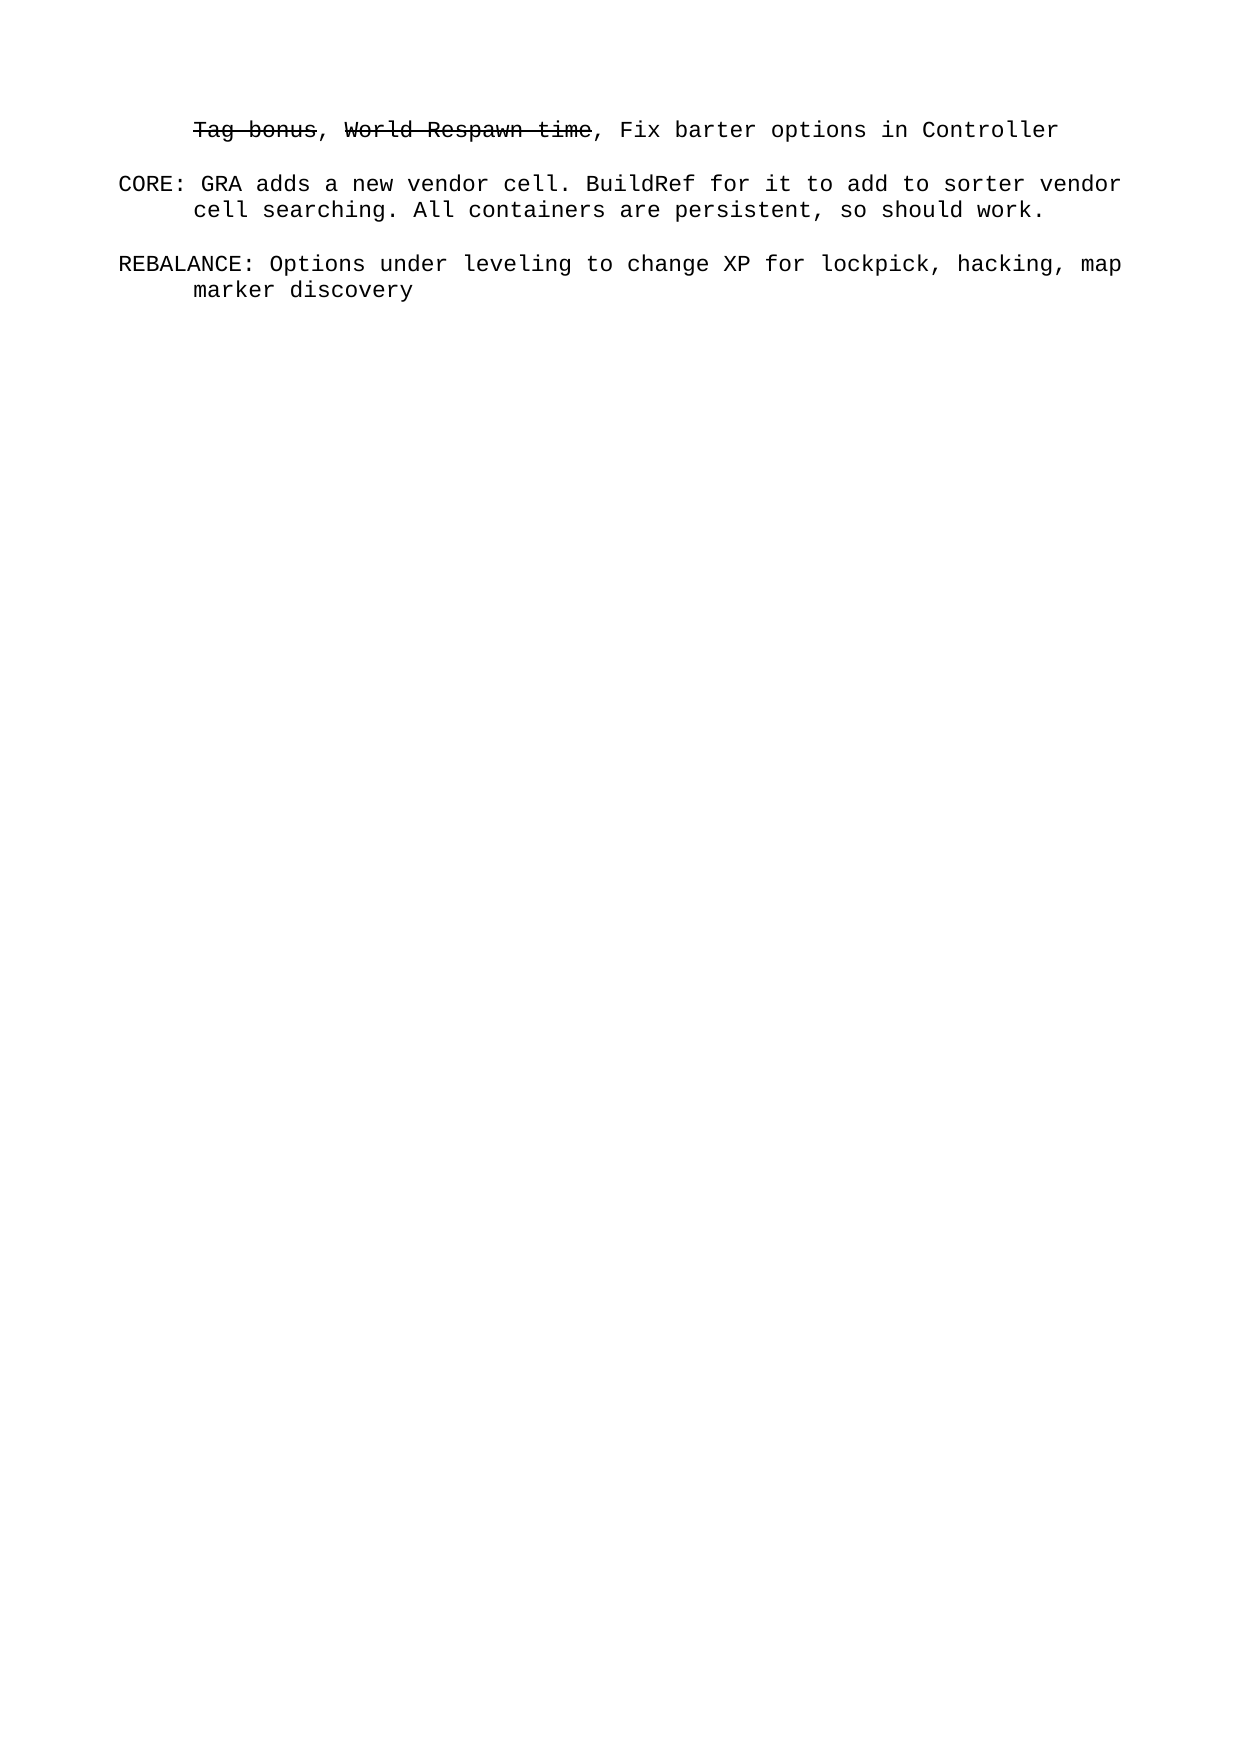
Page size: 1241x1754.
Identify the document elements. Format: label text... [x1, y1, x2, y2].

text CORE: GRA adds a new vendor cell. BuildRef for it to add to sorter vendor cell searching. All containers are persistent, so should work. [118, 172, 1122, 224]
text REBALANCE: Options under leveling to change XP for lockpick, hacking, map marker discovery [118, 252, 1122, 304]
text Tag bonus, World Respawn time, Fix barter options in Controller [118, 118, 1122, 144]
